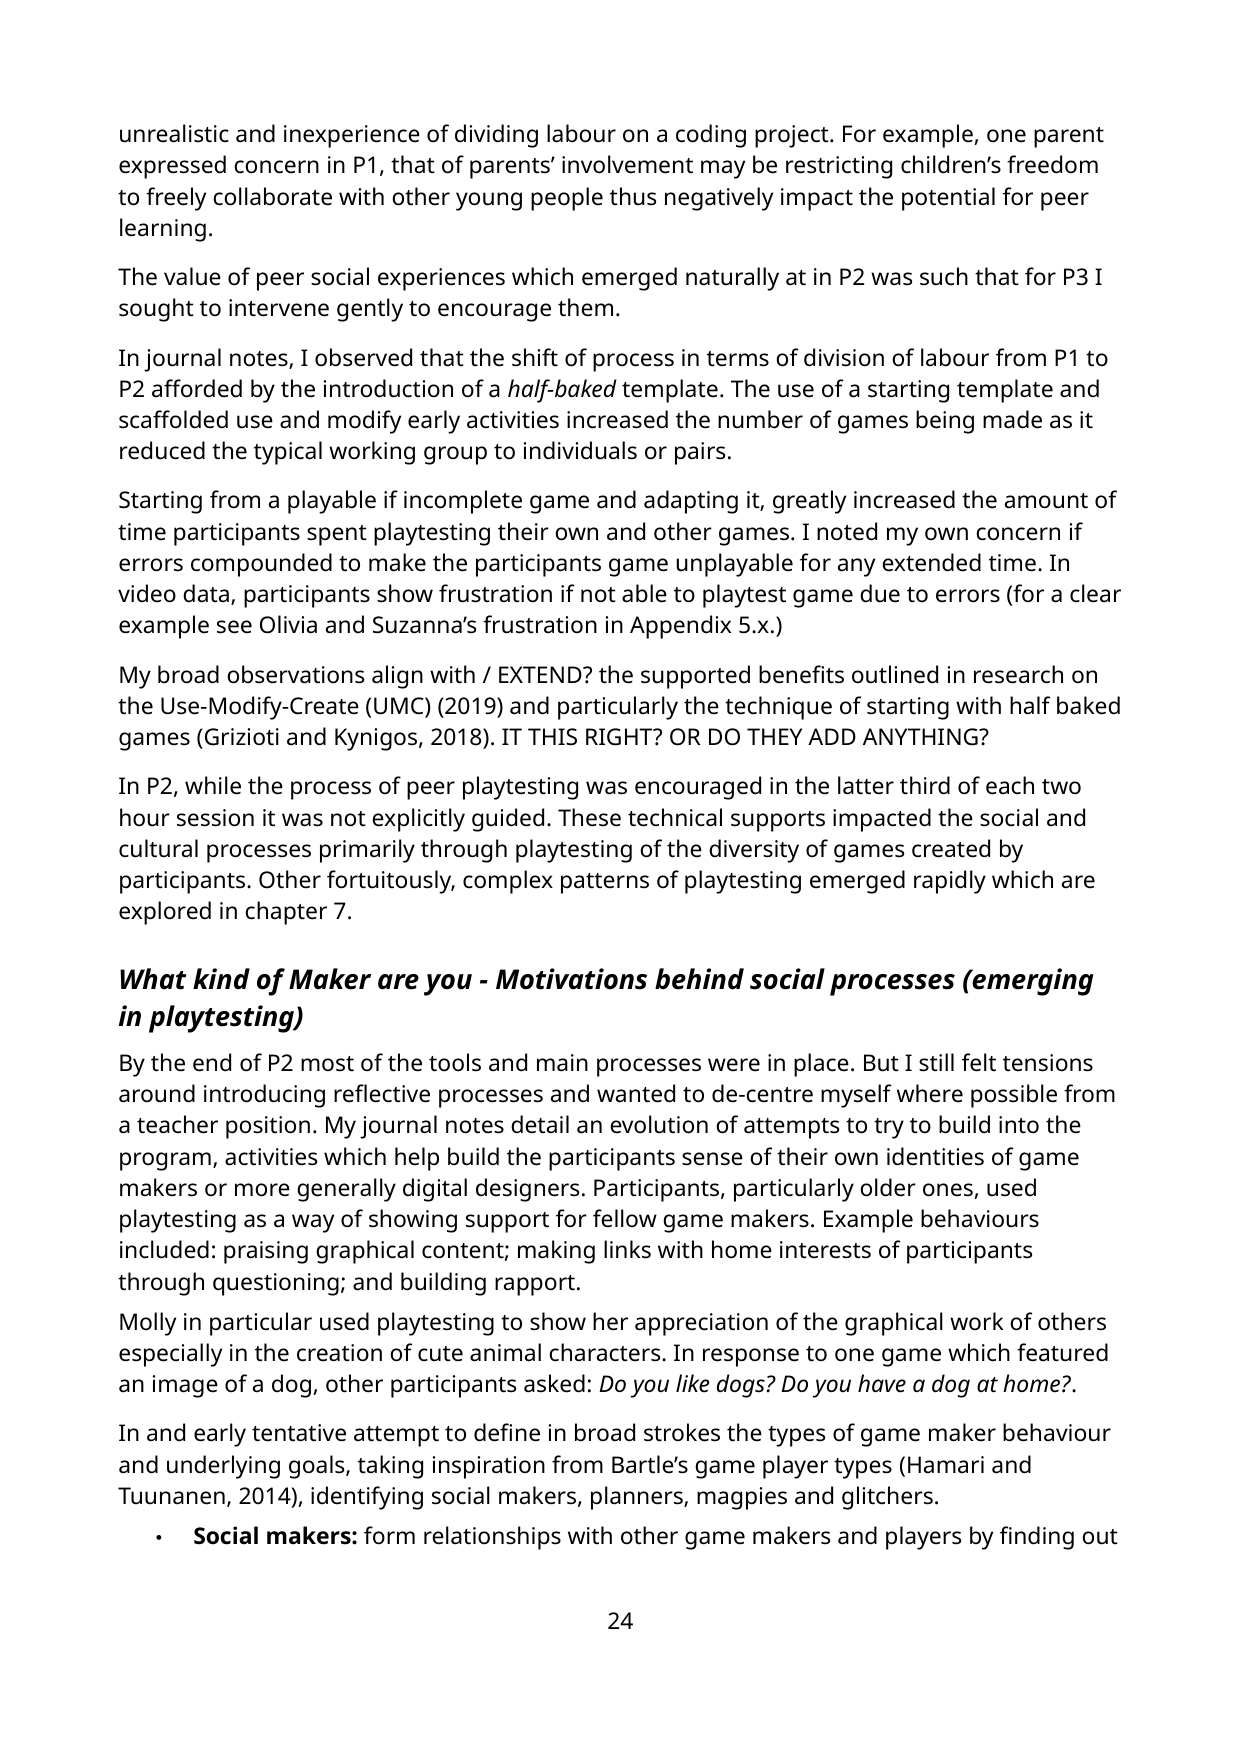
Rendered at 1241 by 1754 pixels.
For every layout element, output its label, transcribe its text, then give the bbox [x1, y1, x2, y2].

text In P2, while the process of peer playtesting was encouraged in the latter third of each two hour session it was not explicitly guided. These technical supports impacted the social and cultural processes primarily through playtesting of the diversity of games created by participants. Other fortuitously, complex patterns of playtesting emerged rapidly which are explored in chapter 7. [118, 770, 1122, 926]
text By the end of P2 most of the tools and main processes were in place. But I still felt tensions around introducing reflective processes and wanted to de-centre myself where possible from a teacher position. My journal notes detail an evolution of attempts to try to build into the program, activities which help build the participants sense of their own identities of game makers or more generally digital designers. Participants, particularly older ones, used playtesting as a way of showing support for fellow game makers. Example behaviours included: praising graphical content; making links with home interests of participants through questioning; and building rapport. [118, 1047, 1122, 1297]
subtitle What kind of Maker are you - Motivations behind social processes (emerging in playtesting) [118, 960, 1122, 1034]
text The value of peer social experiences which emerged naturally at in P2 was such that for P3 I sought to intervene gently to encourage them. [118, 261, 1122, 323]
text Starting from a playable if incomplete game and adapting it, greatly increased the amount of time participants spent playtesting their own and other games. I noted my own concern if errors compounded to make the participants game unplayable for any extended time. In video data, participants show frustration if not able to playtest game due to errors (for a clear example see Olivia and Suzanna’s frustration in Appendix 5.x.) [118, 484, 1122, 641]
text My broad observations align with / EXTEND? the supported benefits outlined in research on the Use-Modify-Create (UMC) (2019) and particularly the technique of starting with half baked games (Grizioti and Kynigos, 2018). IT THIS RIGHT? OR DO THEY ADD ANYTHING? [118, 658, 1122, 752]
text In journal notes, I observed that the shift of process in terms of division of labour from P1 to P2 afforded by the introduction of a half-baked template. The use of a starting template and scaffolded use and modify early activities increased the number of games being made as it reduced the typical working group to individuals or pairs. [118, 341, 1122, 466]
text unrealistic and inexperience of dividing labour on a coding project. For example, one parent expressed concern in P1, that of parents’ involvement may be restricting children’s freedom to freely collaborate with other young people thus negatively impact the potential for peer learning. [118, 118, 1122, 243]
text In and early tentative attempt to define in broad strokes the types of game maker behaviour and underlying goals, taking inspiration from Bartle’s game player types (Hamari and Tuunanen, 2014), identifying social makers, planners, magpies and glitchers. [118, 1417, 1122, 1511]
list Social makers: form relationships with other game makers and players by finding out [156, 1520, 1122, 1551]
text Molly in particular used playtesting to show her appreciation of the graphical work of others especially in the creation of cute animal characters. In response to one game which featured an image of a dog, other participants asked: Do you like dogs? Do you have a dog at home?. [118, 1306, 1122, 1399]
